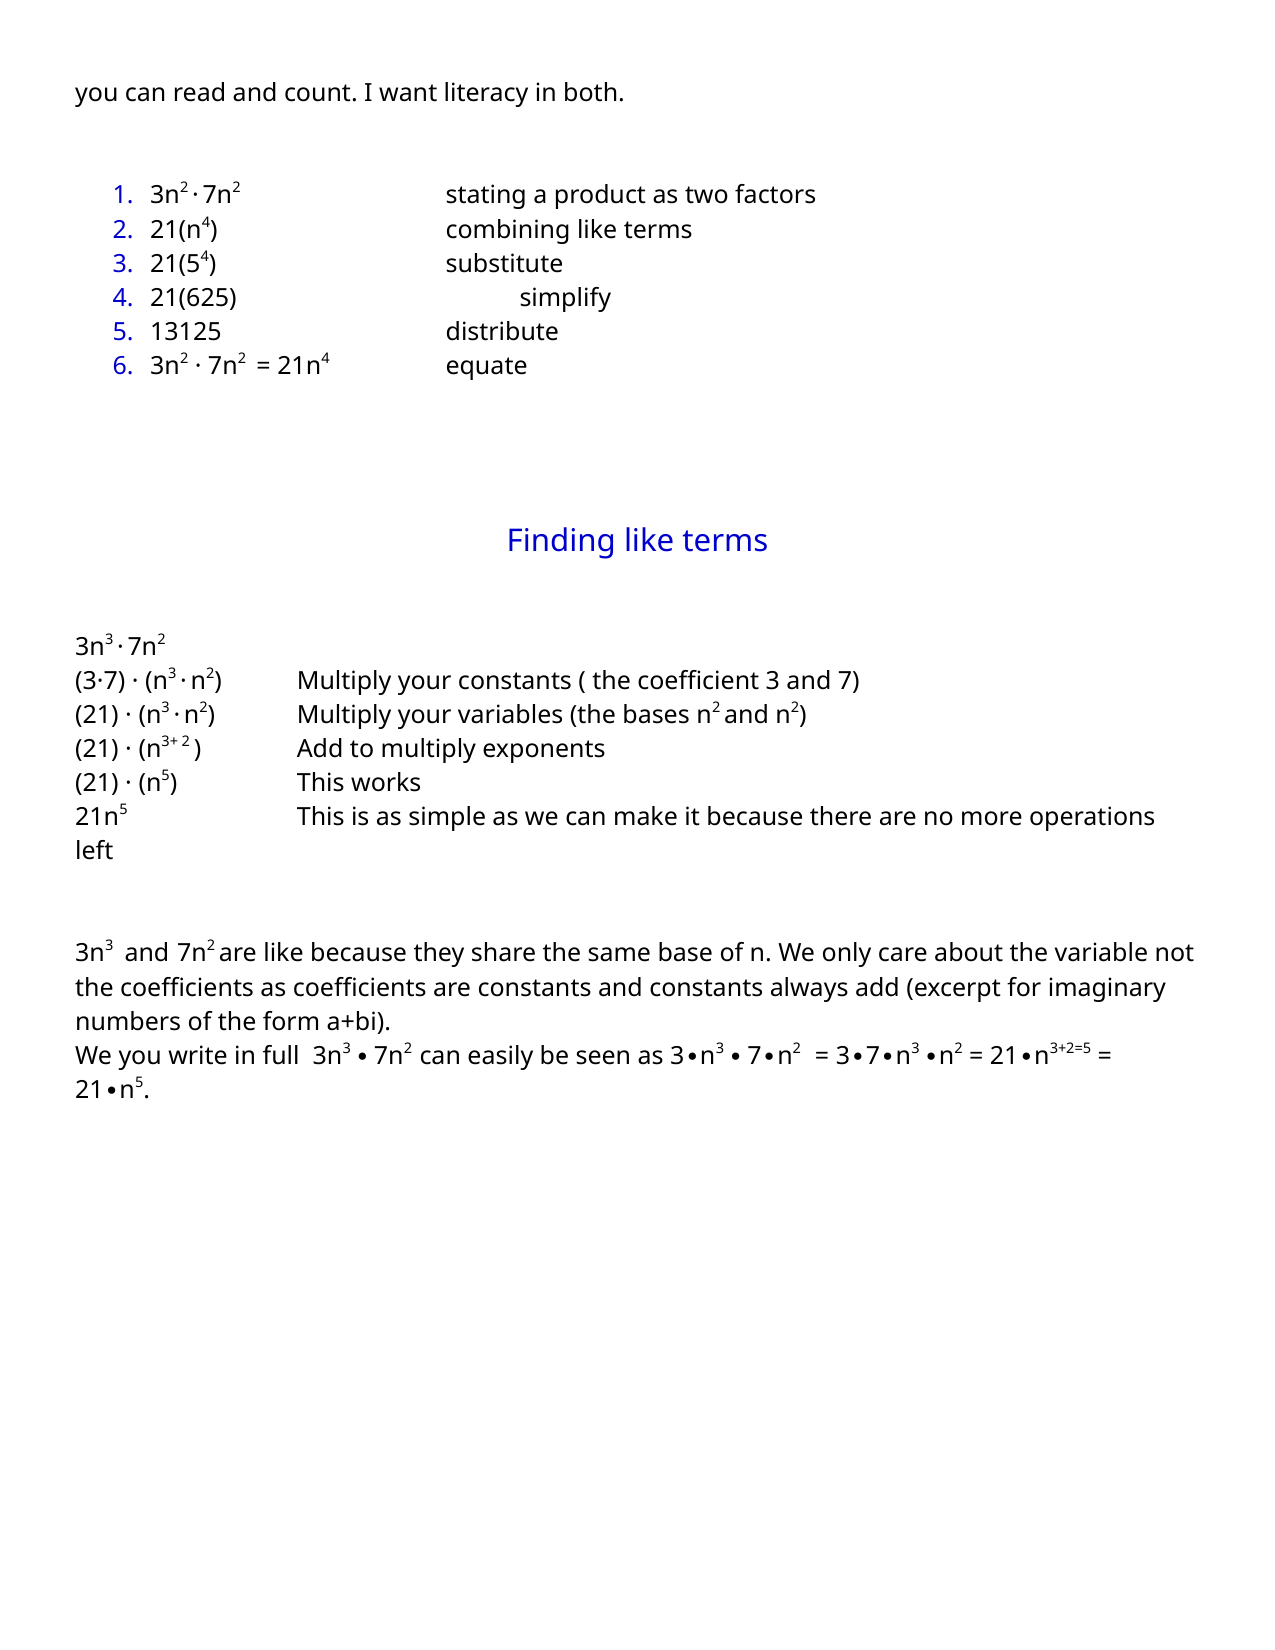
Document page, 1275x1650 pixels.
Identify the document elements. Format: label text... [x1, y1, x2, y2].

list 3n2 · 7n2 = 21n4 equate [112, 347, 1200, 382]
text you can read and count. I want literacy in both. [75, 75, 1200, 109]
list 3n2 · 7n2 stating a product as two factors [112, 177, 1200, 211]
text (21) · (n3 · n2) Multiply your variables (the bases n2 and n2) [75, 697, 1200, 731]
text (21) · (n3+ 2 ) Add to multiply exponents [75, 731, 1200, 765]
list 21(n4) combining like terms [112, 211, 1200, 245]
list 13125 distribute [112, 313, 1200, 347]
text (21) · (n5) This works [75, 765, 1200, 799]
text 3n3 and 7n2 are like because they share the same base of n. We only care about the variable not the coefficients as coefficients are constants and constants always add (excerpt for imaginary numbers of the form a+bi). [75, 935, 1200, 1037]
text We you write in full 3n3 ∙ 7n2 can easily be seen as 3∙n3 ∙ 7∙n2 = 3∙7∙n3 ∙n2 = 21∙n3+2=5 = 21∙n5. [75, 1037, 1200, 1105]
text 21n5 This is as simple as we can make it because there are no more operations left [75, 799, 1200, 867]
list 21(54) substitute [112, 245, 1200, 279]
text (3·7) · (n3 · n2) Multiply your constants ( the coefficient 3 and 7) [75, 663, 1200, 697]
list 21(625) simplify [112, 279, 1200, 313]
text 3n3 · 7n2 [75, 628, 1200, 663]
text Finding like terms [75, 518, 1200, 560]
